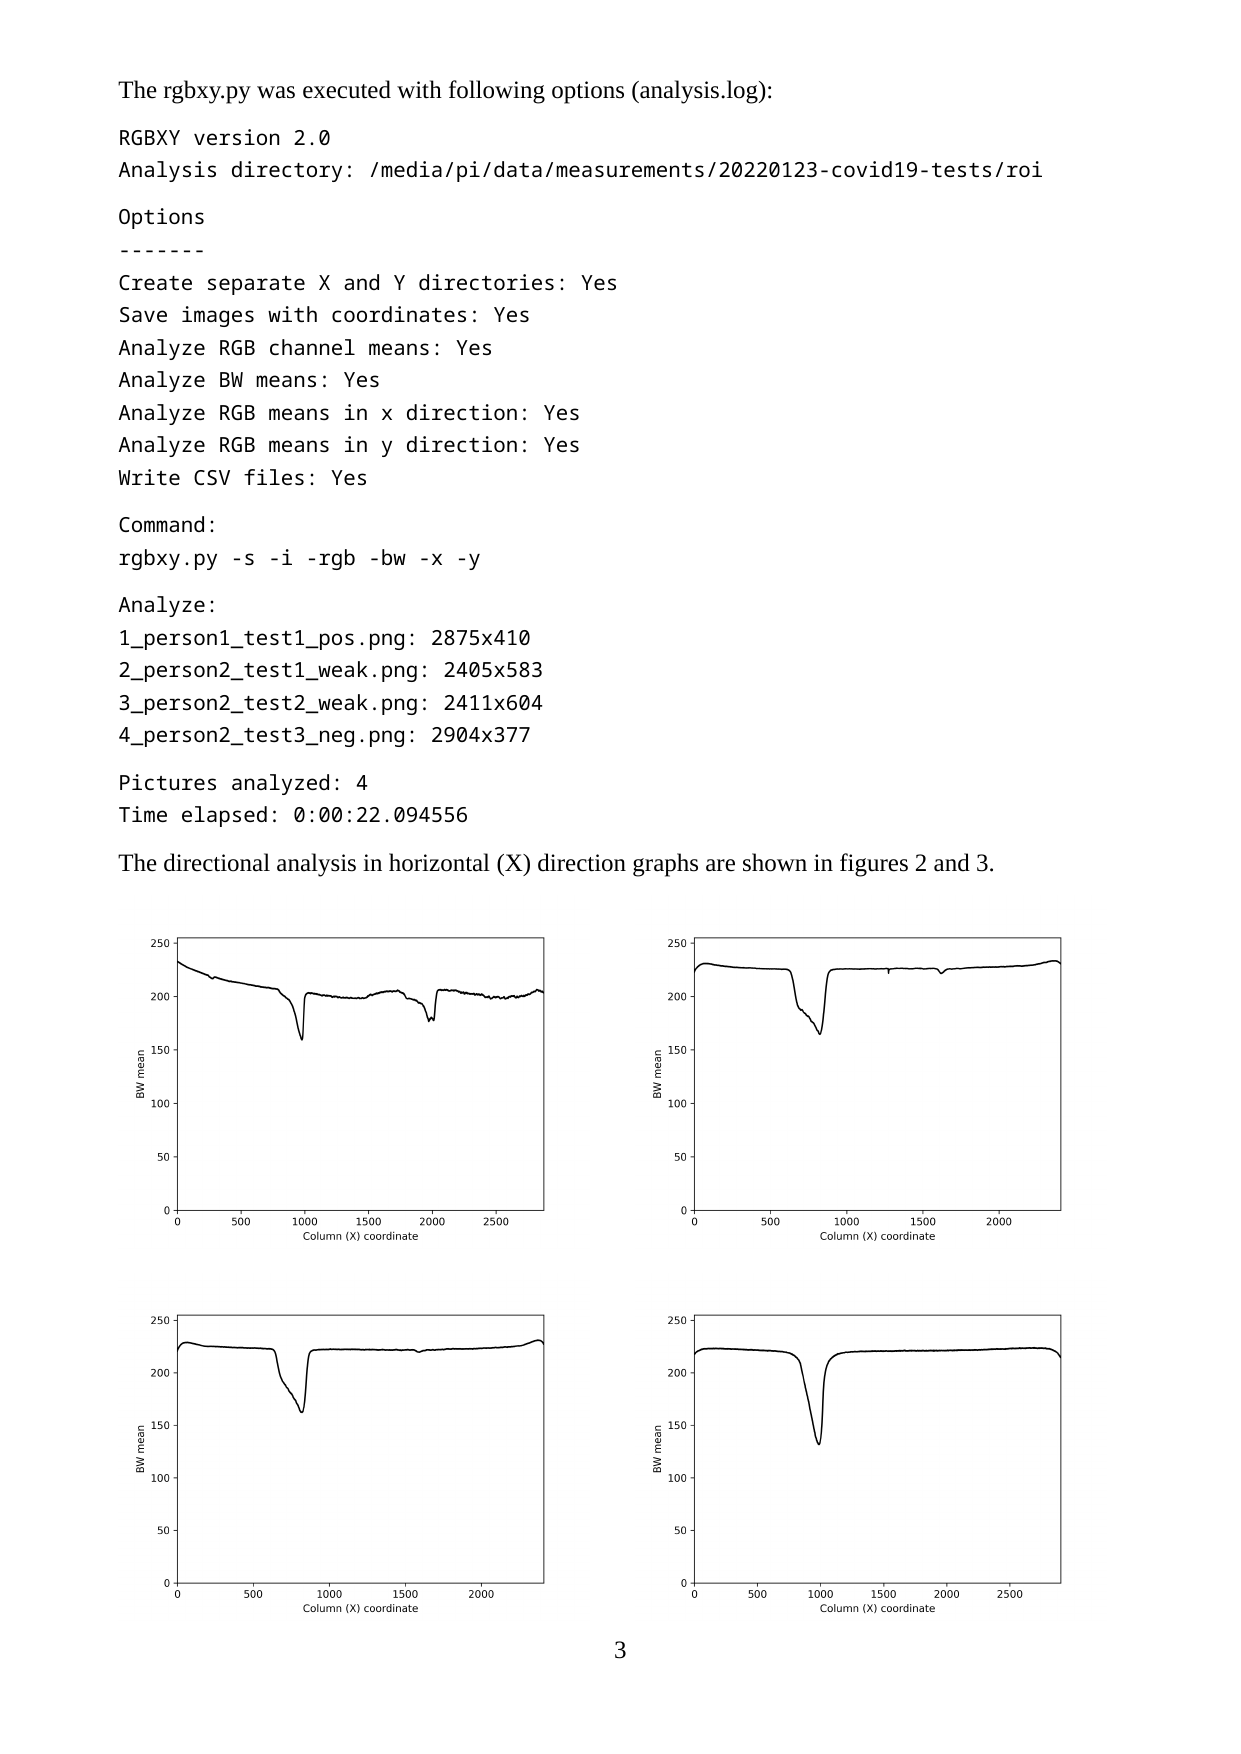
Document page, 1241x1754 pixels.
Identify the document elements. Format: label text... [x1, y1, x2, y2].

text The rgbxy.py was executed with following options (analysis.log): [118, 75, 1122, 104]
text Command: rgbxy.py -s -i -rgb -bw -x -y [118, 510, 1122, 571]
text RGBXY version 2.0 Analysis directory: /media/pi/data/measurements/20220123-covid19-tests/roi [118, 123, 1122, 184]
picture [118, 895, 591, 1249]
picture [118, 1273, 591, 1621]
text The directional analysis in horizontal (X) direction graphs are shown in figures 2 and 3. [118, 848, 1122, 876]
picture [635, 895, 1108, 1249]
text Analyze: 1_person1_test1_pos.png: 2875x410 2_person2_test1_weak.png: 2405x583 3_person2_test2_weak.png: 2411x604 4_person2_test3_neg.png: 2904x377 [118, 590, 1122, 749]
picture [635, 1273, 1108, 1621]
text Options ------- Create separate X and Y directories: Yes Save images with coordinates: Yes Analyze RGB channel means: Yes Analyze BW means: Yes Analyze RGB means in x direction: Yes Analyze RGB means in y direction: Yes Write CSV files: Yes [118, 202, 1122, 492]
text Pictures analyzed: 4 Time elapsed: 0:00:22.094556 [118, 768, 1122, 829]
